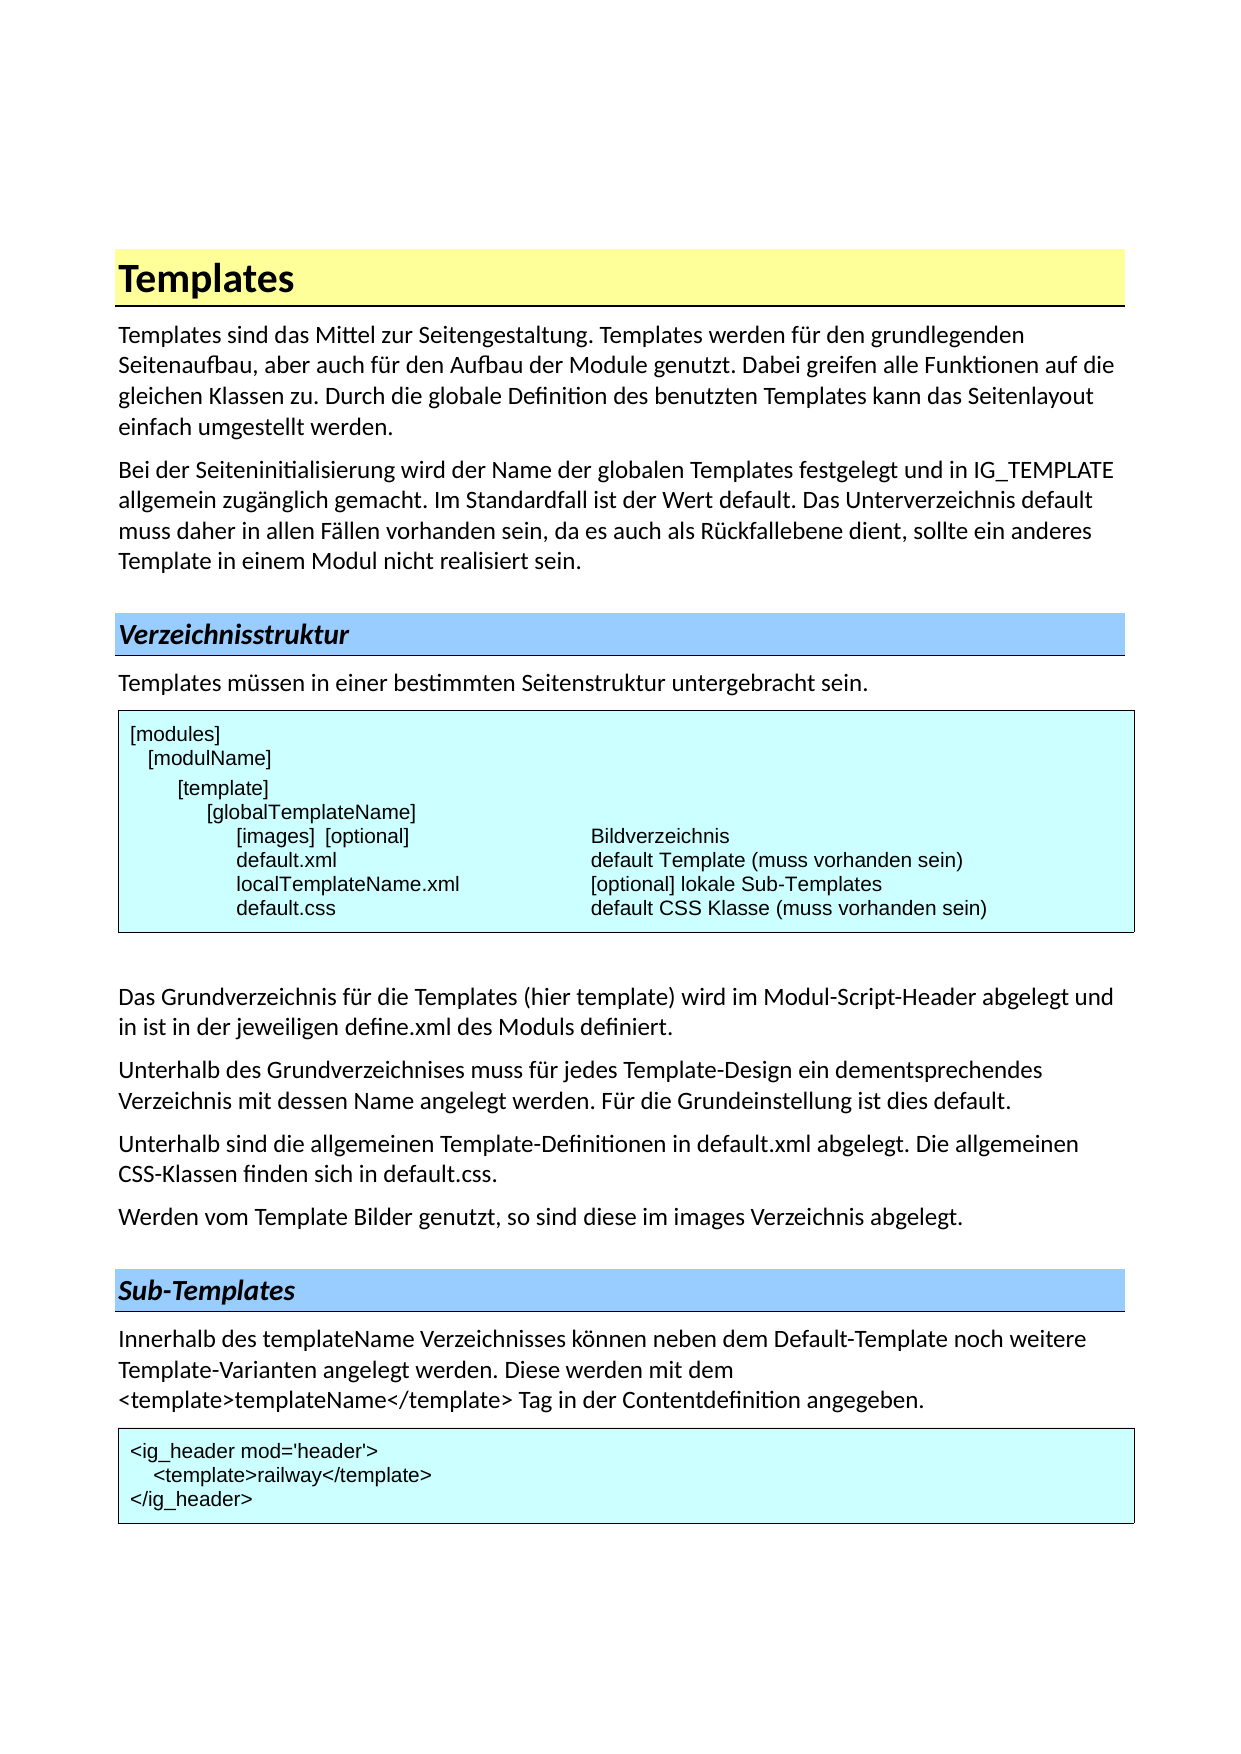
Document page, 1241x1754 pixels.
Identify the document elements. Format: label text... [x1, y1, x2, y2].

text <ig_header mod='header'> <template>railway</template> </ig_header> [119, 1429, 1134, 1523]
text Unterhalb des Grundverzeichnises muss für jedes Template-Design ein dementsprechendes Verzeichnis mit dessen Name angelegt werden. Für die Grundeinstellung ist dies default. [118, 1054, 1122, 1115]
text Werden vom Template Bilder genutzt, so sind diese im images Verzeichnis abgelegt. [118, 1201, 1122, 1232]
subtitle Sub-Templates [115, 1269, 1125, 1311]
text Unterhalb sind die allgemeinen Template-Definitionen in default.xml abgelegt. Die allgemeinen CSS-Klassen finden sich in default.css. [118, 1128, 1122, 1189]
text Templates sind das Mittel zur Seitengestaltung. Templates werden für den grundlegenden Seitenaufbau, aber auch für den Aufbau der Module genutzt. Dabei greifen alle Funktionen auf die gleichen Klassen zu. Durch die globale Definition des benutzten Templates kann das Seitenlayout einfach umgestellt werden. [118, 319, 1122, 441]
text [template] [globalTemplateName] [images] [optional] Bildverzeichnis default.xml default Template (muss vorhanden sein) localTemplateName.xml [optional] lokale Sub-Templates default.css default CSS Klasse (muss vorhanden sein) [119, 764, 1134, 932]
text [modules] [modulName] [119, 711, 1134, 764]
text Bei der Seiteninitialisierung wird der Name der globalen Templates festgelegt und in IG_TEMPLATE allgemein zugänglich gemacht. Im Standardfall ist der Wert default. Das Unterverzeichnis default muss daher in allen Fällen vorhanden sein, da es auch als Rückfallebene dient, sollte ein anderes Template in einem Modul nicht realisiert sein. [118, 454, 1122, 576]
text Das Grundverzeichnis für die Templates (hier template) wird im Modul-Script-Header abgelegt und in ist in der jeweiligen define.xml des Moduls definiert. [118, 981, 1122, 1042]
subtitle Templates [115, 249, 1125, 305]
text Templates müssen in einer bestimmten Seitenstruktur untergebracht sein. [118, 667, 1122, 698]
text Innerhalb des templateName Verzeichnisses können neben dem Default-Template noch weitere Template-Varianten angelegt werden. Diese werden mit dem <template>templateName</template> Tag in der Contentdefinition angegeben. [118, 1323, 1122, 1415]
subtitle Verzeichnisstruktur [115, 613, 1125, 655]
